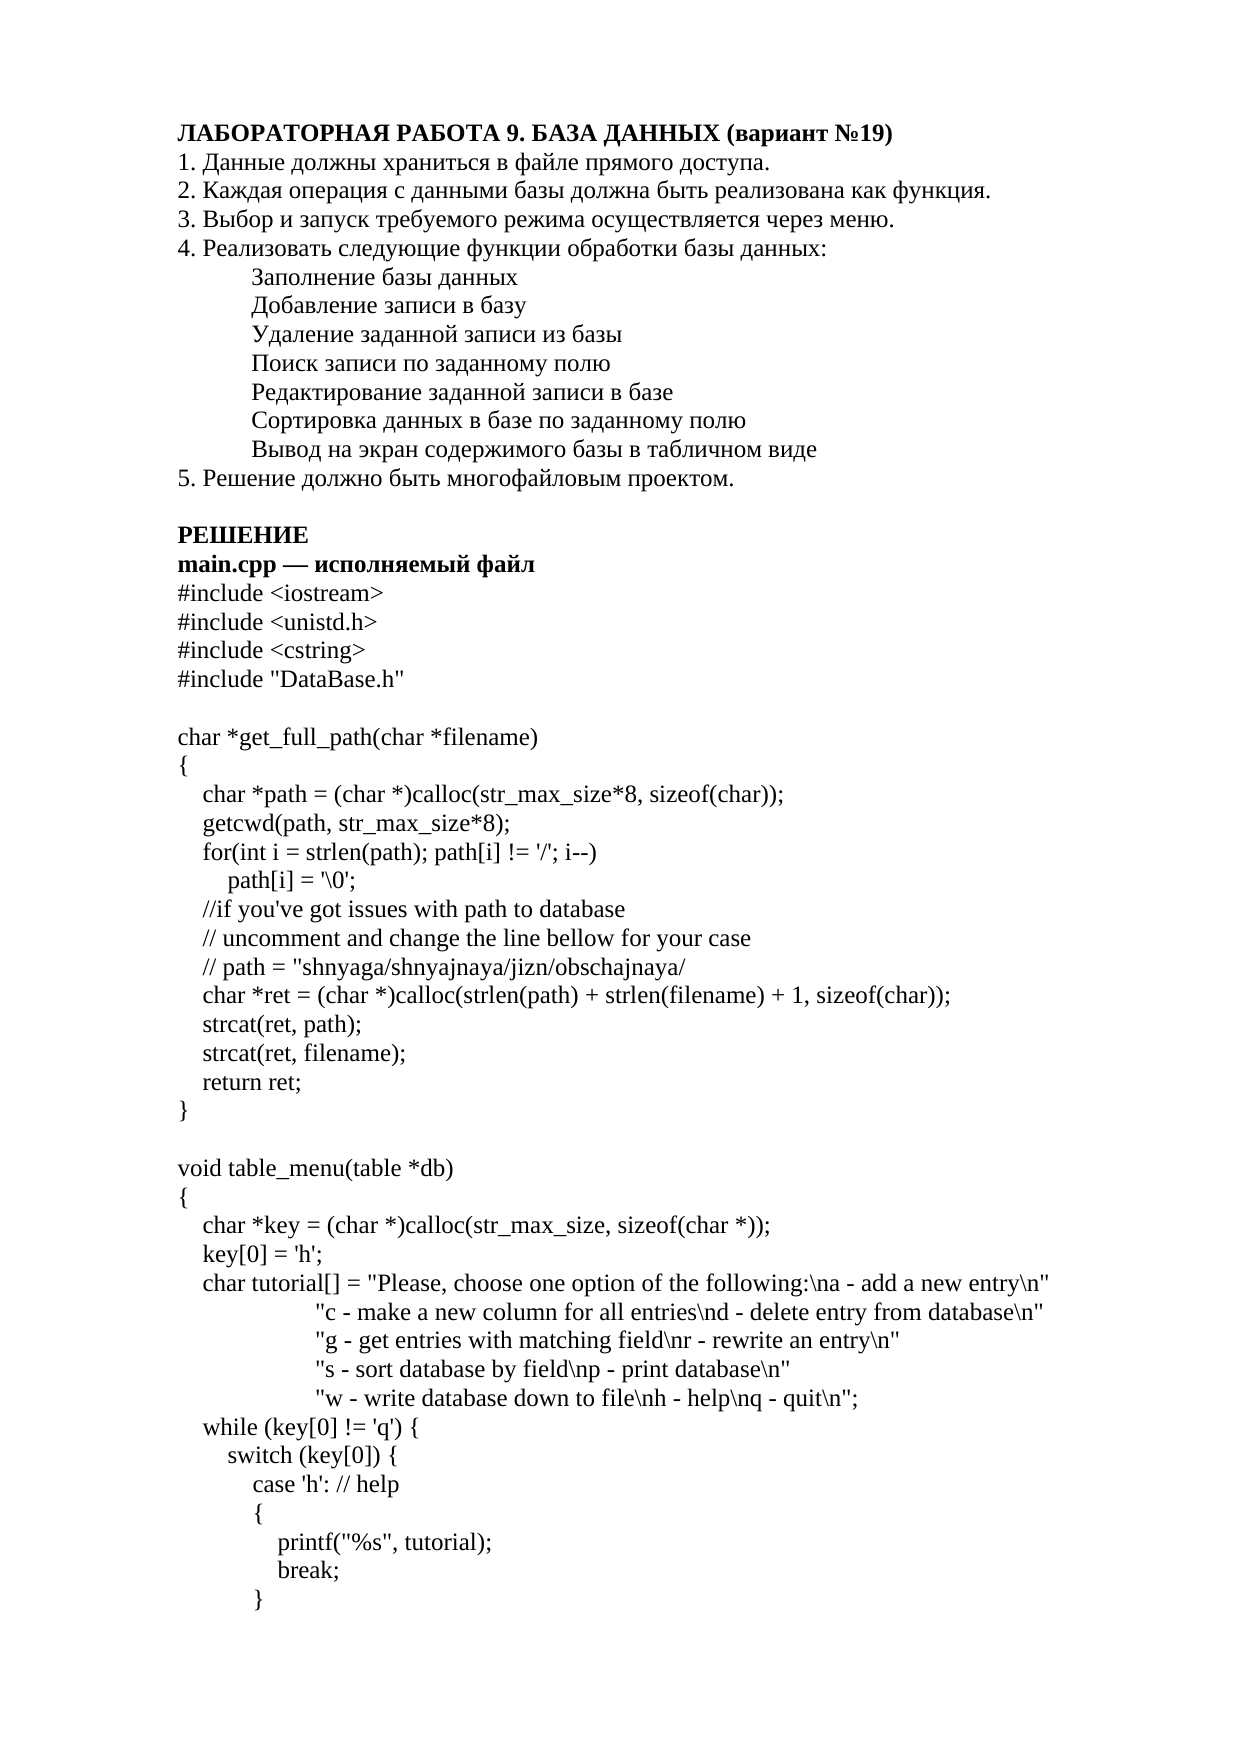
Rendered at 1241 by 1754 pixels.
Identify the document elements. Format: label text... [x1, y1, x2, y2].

text ЛАБОРАТОРНАЯ РАБОТА 9. БАЗА ДАННЫХ (вариант №19) [177, 118, 1152, 147]
text 1. Данные должны храниться в файле прямого доступа. [177, 147, 1152, 176]
text // path = "shnyaga/shnyajnaya/jizn/obschajnaya/ [177, 952, 1152, 981]
text } [177, 1096, 1152, 1124]
text strcat(ret, path); [177, 1009, 1152, 1038]
text char tutorial[] = "Please, choose one option of the following:\na - add a new entry\n" [177, 1268, 1152, 1297]
text } [177, 1584, 1152, 1613]
text РЕШЕНИЕ [177, 492, 1152, 549]
text switch (key[0]) { [177, 1441, 1152, 1469]
text // uncomment and change the line bellow for your case [177, 923, 1152, 952]
text Удаление заданной записи из базы [177, 319, 1152, 348]
text case 'h': // help [177, 1469, 1152, 1498]
text #include <cstring> [177, 636, 1152, 664]
text char *ret = (char *)calloc(strlen(path) + strlen(filename) + 1, sizeof(char)); [177, 981, 1152, 1009]
text char *key = (char *)calloc(str_max_size, sizeof(char *)); [177, 1211, 1152, 1239]
text void table_menu(table *db) [177, 1153, 1152, 1182]
text strcat(ret, filename); [177, 1038, 1152, 1067]
text "s - sort database by field\np - print database\n" [177, 1354, 1152, 1383]
text main.cpp — исполняемый файл [177, 549, 1152, 578]
text #include "DataBase.h" [177, 664, 1152, 693]
text path[i] = '\0'; [177, 866, 1152, 894]
text for(int i = strlen(path); path[i] != '/'; i--) [177, 837, 1152, 866]
text "c - make a new column for all entries\nd - delete entry from database\n" [177, 1297, 1152, 1326]
text while (key[0] != 'q') { [177, 1412, 1152, 1441]
text char *get_full_path(char *filename) [177, 722, 1152, 751]
text return ret; [177, 1067, 1152, 1096]
text //if you've got issues with path to database [177, 894, 1152, 923]
text Поиск записи по заданному полю [177, 348, 1152, 377]
text { [177, 1498, 1152, 1527]
text 3. Выбор и запуск требуемого режима осуществляется через меню. [177, 204, 1152, 233]
text Заполнение базы данных [177, 262, 1152, 291]
text #include <iostream> [177, 578, 1152, 607]
text key[0] = 'h'; [177, 1239, 1152, 1268]
text Редактирование заданной записи в базе [177, 377, 1152, 406]
text "g - get entries with matching field\nr - rewrite an entry\n" [177, 1326, 1152, 1354]
text 4. Реализовать следующие функции обработки базы данных: [177, 233, 1152, 262]
text char *path = (char *)calloc(str_max_size*8, sizeof(char)); [177, 779, 1152, 808]
text Сортировка данных в базе по заданному полю [177, 406, 1152, 434]
text 2. Каждая операция с данными базы должна быть реализована как функция. [177, 176, 1152, 204]
text printf("%s", tutorial); [177, 1527, 1152, 1556]
text "w - write database down to file\nh - help\nq - quit\n"; [177, 1383, 1152, 1412]
text 5. Решение должно быть многофайловым проектом. [177, 463, 1152, 492]
text getcwd(path, str_max_size*8); [177, 808, 1152, 837]
text { [177, 751, 1152, 779]
text Добавление записи в базу [177, 291, 1152, 319]
text break; [177, 1556, 1152, 1584]
text Вывод на экран содержимого базы в табличном виде [177, 434, 1152, 463]
text { [177, 1182, 1152, 1211]
text #include <unistd.h> [177, 607, 1152, 636]
